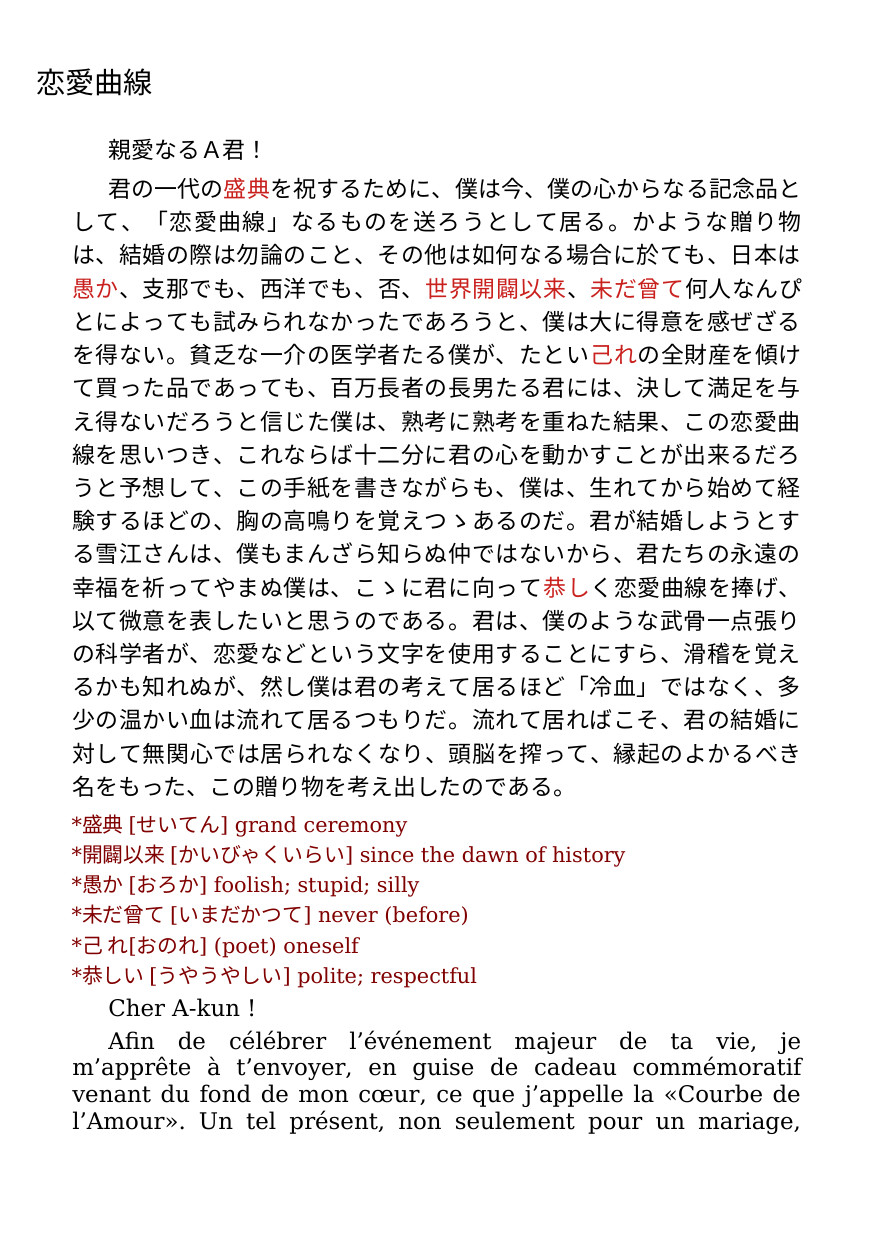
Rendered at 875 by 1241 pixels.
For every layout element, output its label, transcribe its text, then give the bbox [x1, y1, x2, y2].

text *未だ曾て [いまだかつて] never (before) [71, 899, 803, 929]
text 親愛なるＡ君！ [72, 132, 802, 165]
text *恭しい [うやうやしい] polite; respectful [71, 959, 803, 989]
text *己 れ[おのれ] (poet) oneself [71, 929, 803, 959]
text Cher A-kun ! [72, 995, 802, 1022]
text *盛典 [せいてん] grand ceremony [71, 808, 803, 838]
text Afin de célébrer l’événement majeur de ta vie, je m’apprête à t’envoyer, en guise de cadeau commémoratif venant du fond de mon cœur, ce que j’appelle la «Courbe de l’Amour». Un tel présent, non seulement pour un mariage, [72, 1028, 802, 1134]
text 君の一代の盛典を祝するために、僕は今、僕の心からなる記念品として、「恋愛曲線」なるものを送ろうとして居る。かような贈り物は、結婚の際は勿論のこと、その他は如何なる場合に於ても、日本は愚か、支那でも、西洋でも、否、世界開闢以来、未だ曾て何人なんぴとによっても試みられなかったであろうと、僕は大に得意を感ぜざるを得ない。貧乏な一介の医学者たる僕が、たとい己れの全財産を傾けて買った品であっても、百万長者の長男たる君には、決して満足を与え得ないだろうと信じた僕は、熟考に熟考を重ねた結果、この恋愛曲線を思いつき、これならば十二分に君の心を動かすことが出来るだろうと予想して、この手紙を書きながらも、僕は、生れてから始めて経験するほどの、胸の高鳴りを覚えつゝあるのだ。君が結婚しようとする雪江さんは、僕もまんざら知らぬ仲ではないから、君たちの永遠の幸福を祈ってやまぬ僕は、こゝに君に向って恭しく恋愛曲線を捧げ、以て微意を表したいと思うのである。君は、僕のような武骨一点張りの科学者が、恋愛などという文字を使用することにすら、滑稽を覚えるかも知れぬが、然し僕は君の考えて居るほど「冷血」ではなく、多少の温かい血は流れて居るつもりだ。流れて居ればこそ、君の結婚に対して無関心では居られなくなり、頭脳を搾って、縁起のよかるべき名をもった、この贈り物を考え出したのである。 [72, 171, 802, 802]
text *愚か [おろか] foolish; stupid; silly [71, 868, 803, 899]
text *開闢以来 [かいびゃくいらい] since the dawn of history [71, 838, 803, 868]
subtitle 恋愛曲線 [36, 60, 838, 102]
